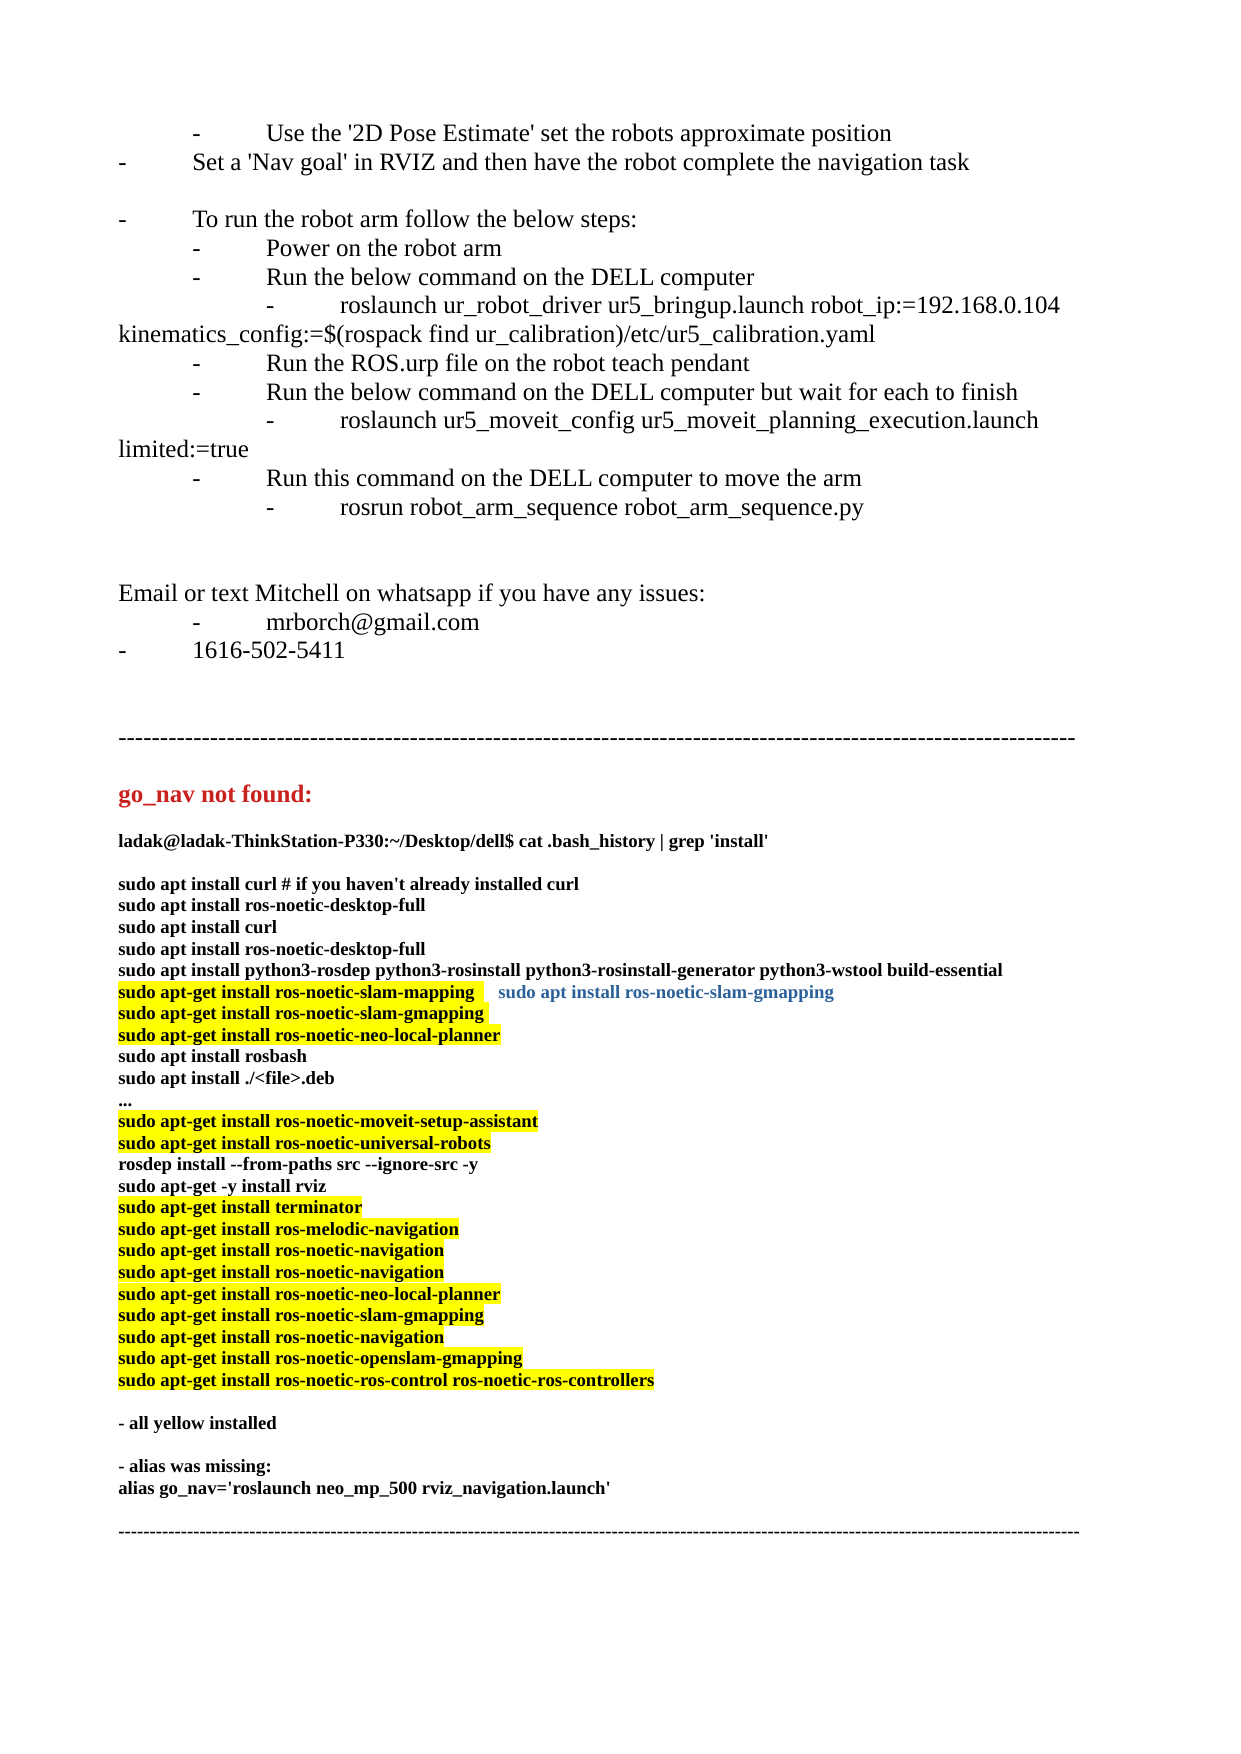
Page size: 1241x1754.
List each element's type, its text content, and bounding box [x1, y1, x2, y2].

text - Use the '2D Pose Estimate' set the robots approximate position [118, 118, 1122, 147]
text sudo apt-get install ros-noetic-navigation [118, 1326, 1122, 1347]
text sudo apt-get install ros-noetic-slam-gmapping [118, 1304, 1122, 1326]
text sudo apt install ros-noetic-desktop-full [118, 937, 1122, 959]
text - roslaunch ur_robot_driver ur5_bringup.launch robot_ip:=192.168.0.104 kinematics_config:=$(rospack find ur_calibration)/etc/ur5_calibration.yaml [118, 291, 1122, 348]
text sudo apt install curl # if you haven't already installed curl [118, 873, 1122, 894]
text sudo apt install ros-noetic-desktop-full [118, 894, 1122, 916]
text sudo apt-get install ros-noetic-slam-mapping sudo apt install ros-noetic-slam-gmapping [118, 981, 1122, 1002]
text ---------------------------------------------------------------------------------------------------------------------------------------------------------- [118, 1520, 1122, 1541]
text - Run the ROS.urp file on the robot teach pendant [118, 348, 1122, 377]
text sudo apt-get install ros-melodic-navigation [118, 1218, 1122, 1239]
text sudo apt-get -y install rviz [118, 1175, 1122, 1196]
text alias go_nav='roslaunch neo_mp_500 rviz_navigation.launch' [118, 1477, 1122, 1498]
text - Run the below command on the DELL computer but wait for each to finish [118, 377, 1122, 406]
text sudo apt-get install ros-noetic-ros-control ros-noetic-ros-controllers [118, 1369, 1122, 1390]
text sudo apt-get install ros-noetic-neo-local-planner [118, 1024, 1122, 1045]
text - To run the robot arm follow the below steps: [118, 204, 1122, 233]
text - roslaunch ur5_moveit_config ur5_moveit_planning_execution.launch limited:=true [118, 406, 1122, 463]
text Email or text Mitchell on whatsapp if you have any issues: [118, 578, 1122, 607]
text sudo apt-get install ros-noetic-navigation [118, 1239, 1122, 1261]
text - mrborch@gmail.com [118, 607, 1122, 636]
text sudo apt-get install terminator [118, 1196, 1122, 1218]
text ------------------------------------------------------------------------------------------------------------------- [118, 722, 1122, 751]
text - rosrun robot_arm_sequence robot_arm_sequence.py [118, 492, 1122, 521]
text sudo apt install curl [118, 916, 1122, 937]
text - Power on the robot arm [118, 233, 1122, 262]
text - Run this command on the DELL computer to move the arm [118, 463, 1122, 492]
text sudo apt-get install ros-noetic-moveit-setup-assistant [118, 1110, 1122, 1132]
text go_nav not found: [118, 779, 1122, 808]
text ... [118, 1088, 1122, 1110]
text - 1616-502-5411 [118, 636, 1122, 664]
text sudo apt-get install ros-noetic-openslam-gmapping [118, 1347, 1122, 1369]
text - Run the below command on the DELL computer [118, 262, 1122, 291]
text - alias was missing: [118, 1455, 1122, 1477]
text sudo apt-get install ros-noetic-slam-gmapping [118, 1002, 1122, 1024]
text ladak@ladak-ThinkStation-P330:~/Desktop/dell$ cat .bash_history | grep 'install' [118, 830, 1122, 851]
text - all yellow installed [118, 1412, 1122, 1433]
text sudo apt-get install ros-noetic-universal-robots [118, 1132, 1122, 1153]
text sudo apt install rosbash [118, 1045, 1122, 1067]
text rosdep install --from-paths src --ignore-src -y [118, 1153, 1122, 1175]
text sudo apt-get install ros-noetic-neo-local-planner [118, 1282, 1122, 1304]
text sudo apt-get install ros-noetic-navigation [118, 1261, 1122, 1282]
text - Set a 'Nav goal' in RVIZ and then have the robot complete the navigation task [118, 147, 1122, 176]
text sudo apt install ./<file>.deb [118, 1067, 1122, 1088]
text sudo apt install python3-rosdep python3-rosinstall python3-rosinstall-generator python3-wstool build-essential [118, 959, 1122, 981]
